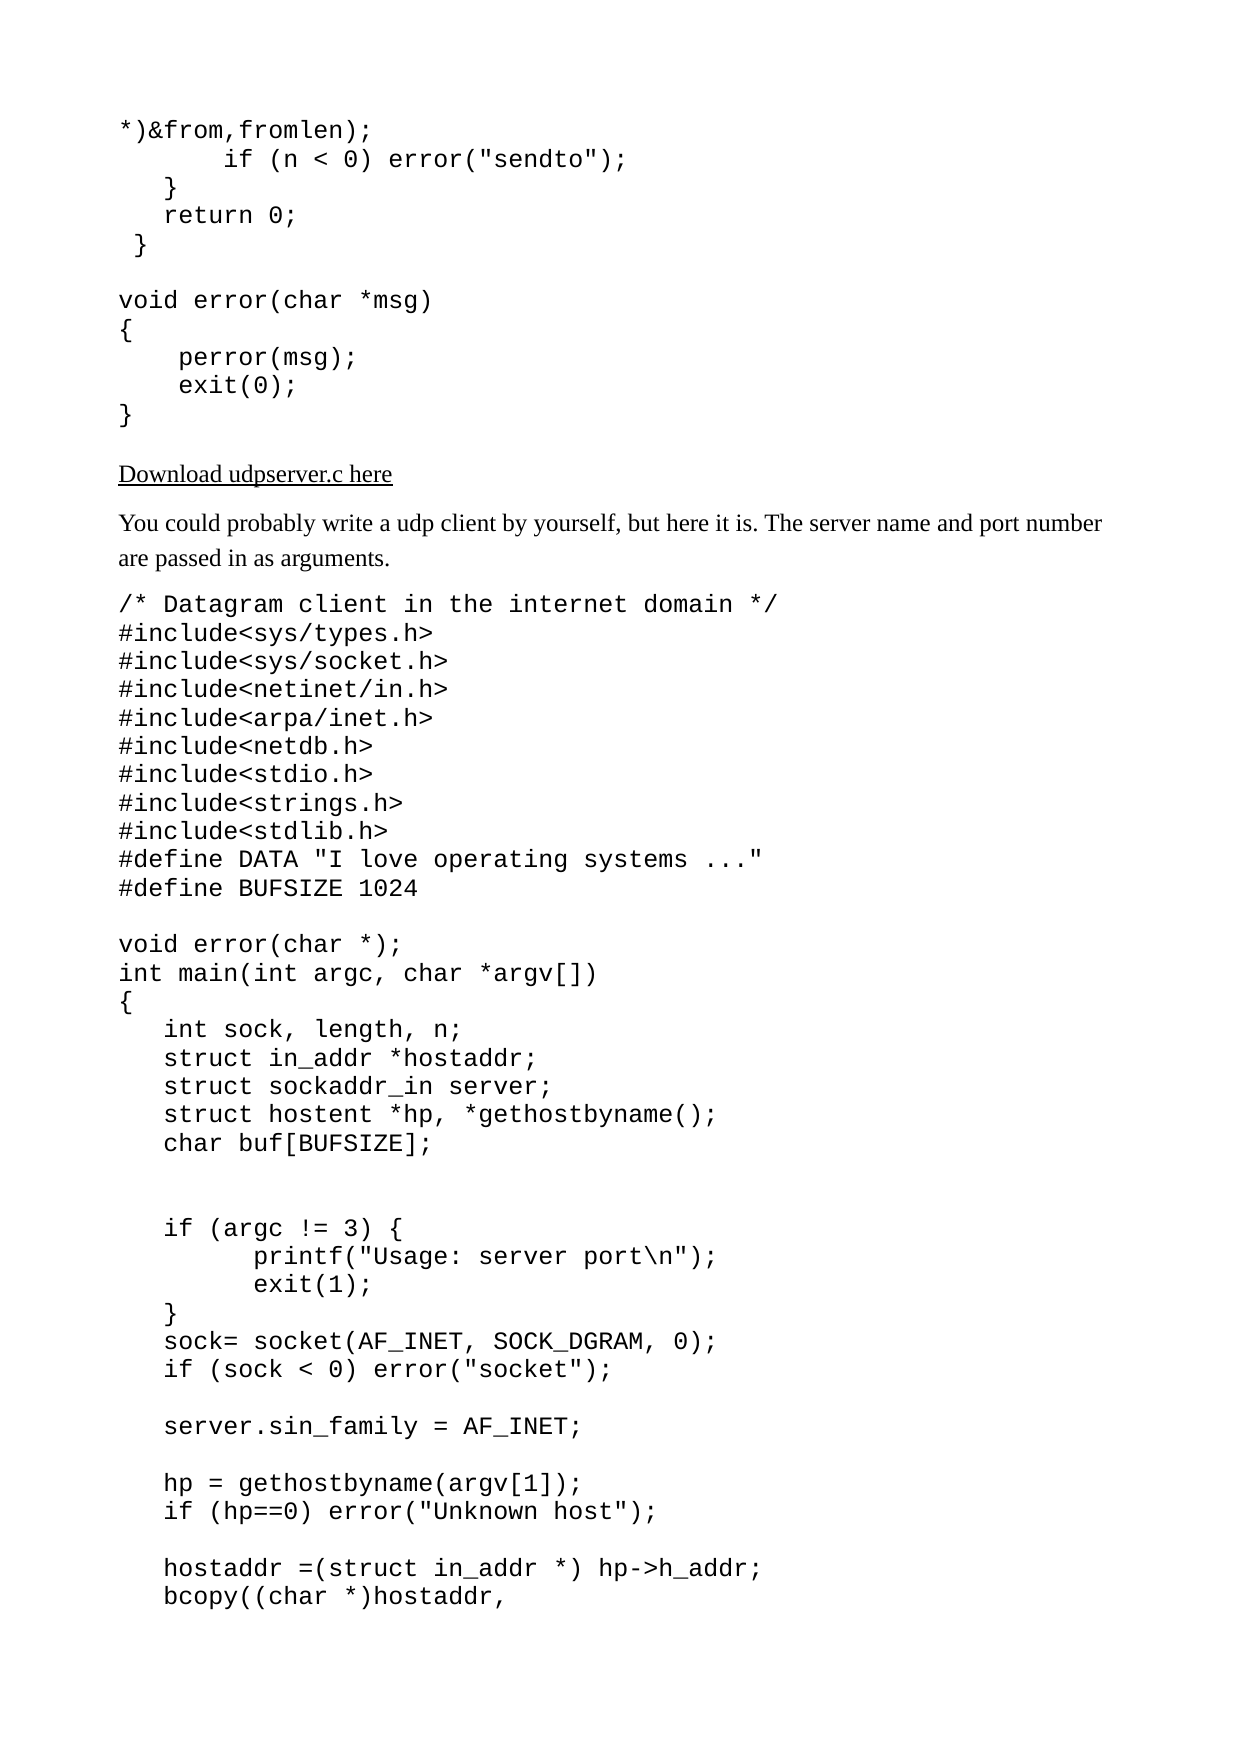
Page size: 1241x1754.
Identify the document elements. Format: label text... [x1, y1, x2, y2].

text server.sin_family = AF_INET; [118, 1413, 1122, 1442]
text } [118, 401, 1122, 430]
text #define DATA "I love operating systems ..." [118, 847, 1122, 875]
text struct hostent *hp, *gethostbyname(); [118, 1102, 1122, 1130]
text if (sock < 0) error("socket"); [118, 1357, 1122, 1385]
text #include<strings.h> [118, 790, 1122, 818]
text } [118, 1300, 1122, 1328]
text /* Datagram client in the internet domain */ [118, 592, 1122, 620]
text #include<stdio.h> [118, 762, 1122, 790]
text You could probably write a udp client by yourself, but here it is. The server name and port number are passed in as arguments. [118, 508, 1122, 572]
text { [118, 988, 1122, 1017]
text } [118, 231, 1122, 260]
text #define BUFSIZE 1024 [118, 875, 1122, 903]
text sock= socket(AF_INET, SOCK_DGRAM, 0); [118, 1328, 1122, 1357]
text struct sockaddr_in server; [118, 1073, 1122, 1102]
text int sock, length, n; [118, 1017, 1122, 1045]
text hp = gethostbyname(argv[1]); [118, 1470, 1122, 1498]
text exit(1); [118, 1272, 1122, 1300]
text Download udpserver.c here [118, 459, 1122, 488]
text if (argc != 3) { [118, 1215, 1122, 1243]
text exit(0); [118, 373, 1122, 401]
text if (n < 0) error("sendto"); [118, 146, 1122, 175]
text printf("Usage: server port\n"); [118, 1243, 1122, 1272]
text #include<netinet/in.h> [118, 677, 1122, 705]
text void error(char *msg) [118, 288, 1122, 316]
text } [118, 175, 1122, 203]
text #include<arpa/inet.h> [118, 705, 1122, 733]
text perror(msg); [118, 345, 1122, 373]
text int main(int argc, char *argv[]) [118, 960, 1122, 988]
text *)&from,fromlen); [118, 118, 1122, 146]
text return 0; [118, 203, 1122, 231]
text #include<sys/socket.h> [118, 648, 1122, 677]
text bcopy((char *)hostaddr, [118, 1583, 1122, 1612]
text #include<stdlib.h> [118, 818, 1122, 847]
text if (hp==0) error("Unknown host"); [118, 1498, 1122, 1527]
text #include<netdb.h> [118, 733, 1122, 762]
text void error(char *); [118, 932, 1122, 960]
text hostaddr =(struct in_addr *) hp->h_addr; [118, 1555, 1122, 1583]
text struct in_addr *hostaddr; [118, 1045, 1122, 1073]
text #include<sys/types.h> [118, 620, 1122, 648]
text { [118, 316, 1122, 345]
text char buf[BUFSIZE]; [118, 1130, 1122, 1158]
